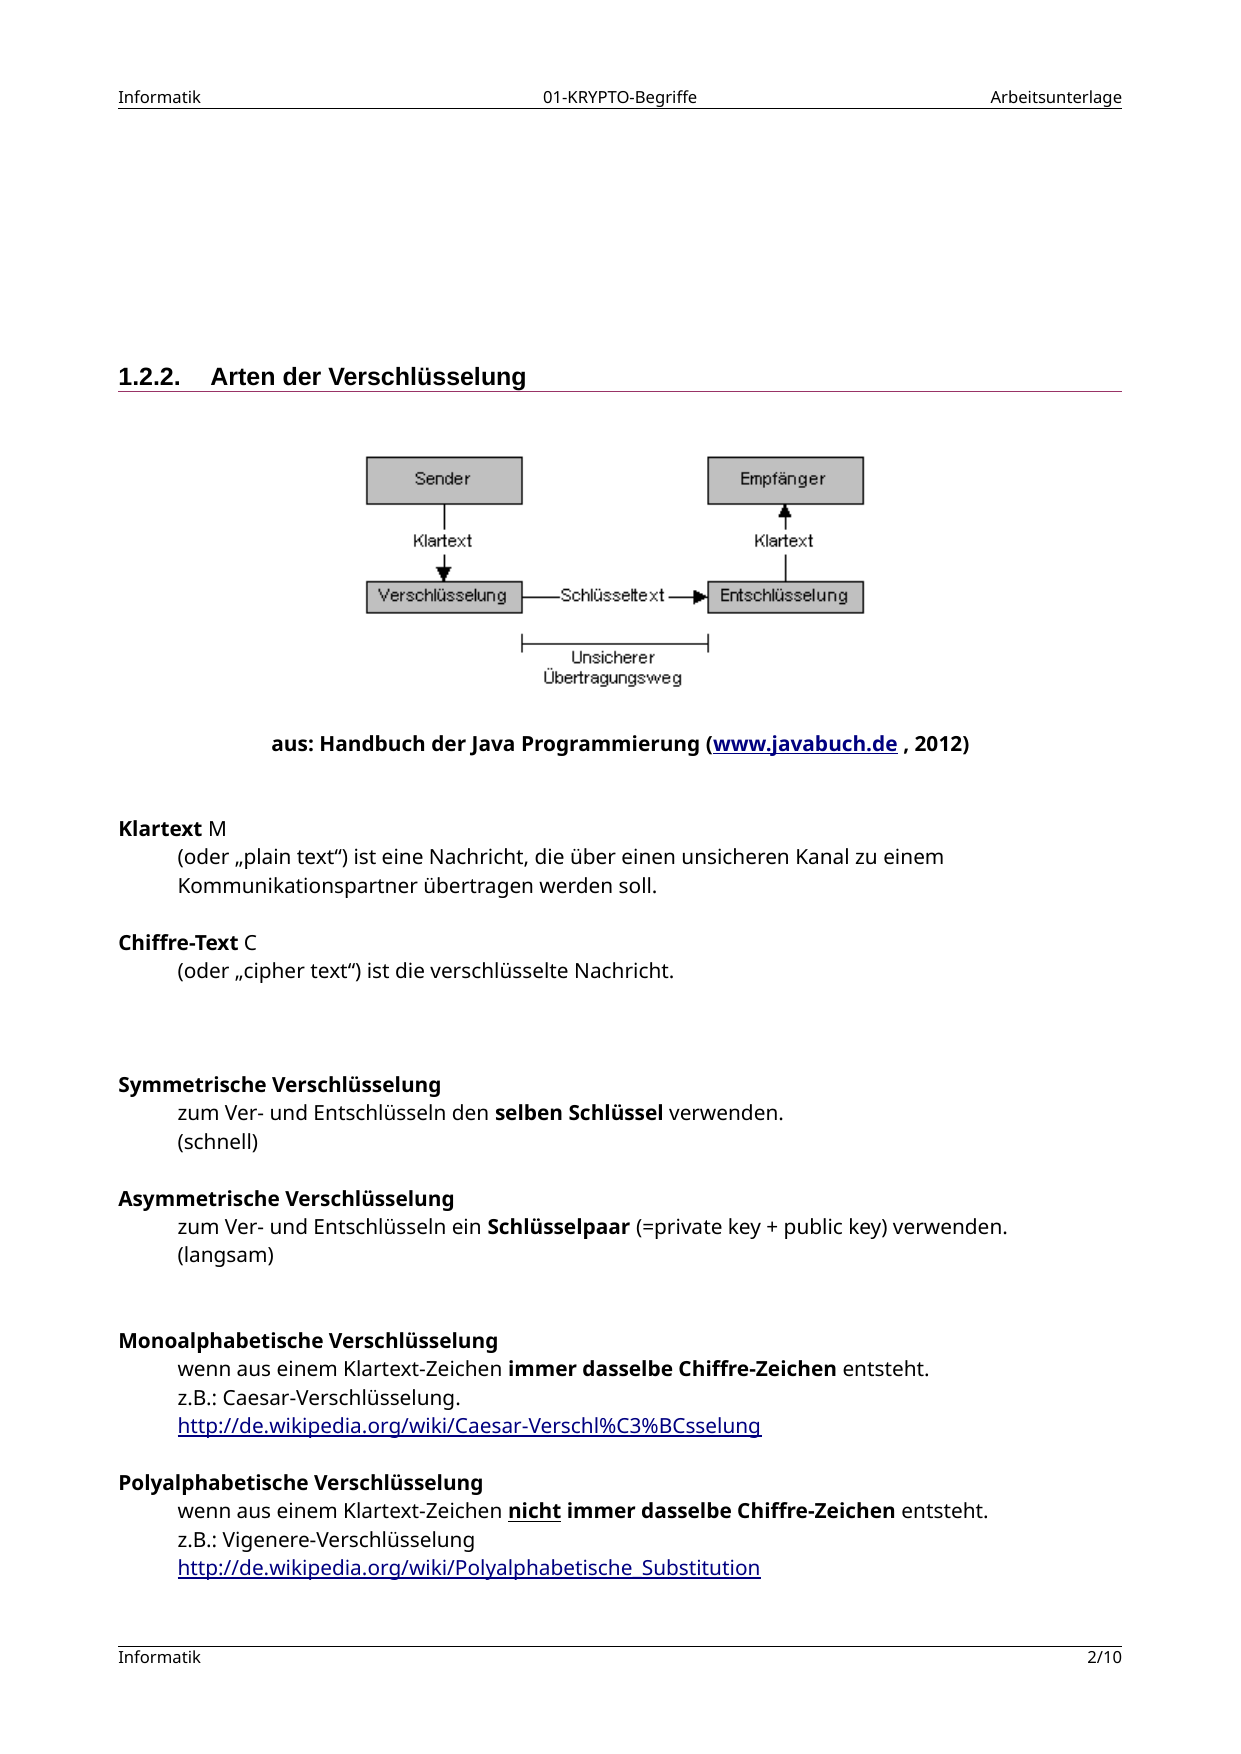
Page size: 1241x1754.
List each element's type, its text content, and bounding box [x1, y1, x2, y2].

list wenn aus einem Klartext-Zeichen immer dasselbe Chiffre-Zeichen entsteht. [177, 1354, 1122, 1383]
list aus: Handbuch der Java Programmierung (www.javabuch.de , 2012) [118, 729, 1122, 786]
list [177, 138, 1122, 223]
subtitle Symmetrische Verschlüsselung [118, 1070, 1122, 1098]
list z.B.: Vigenere-Verschlüsselung [177, 1525, 1122, 1553]
list (langsam) [177, 1241, 1122, 1326]
list (oder „cipher text“) ist die verschlüsselte Nachricht. [177, 956, 1122, 1013]
subtitle Arten der Verschlüsselung [118, 362, 1122, 391]
subtitle Chiffre-Text C [118, 928, 1122, 956]
list wenn aus einem Klartext-Zeichen nicht immer dasselbe Chiffre-Zeichen entsteht. [177, 1496, 1122, 1525]
subtitle Klartext M [118, 814, 1122, 842]
list zum Ver- und Entschlüsseln ein Schlüsselpaar (=private key + public key) verwenden. [177, 1212, 1122, 1241]
picture [355, 432, 886, 701]
list (schnell) [177, 1127, 1122, 1184]
list zum Ver- und Entschlüsseln den selben Schlüssel verwenden. [177, 1098, 1122, 1127]
subtitle Polyalphabetische Verschlüsselung [118, 1468, 1122, 1496]
list http://de.wikipedia.org/wiki/Caesar-Verschl%C3%BCsselung [177, 1411, 1122, 1439]
list z.B.: Caesar-Verschlüsselung. [177, 1383, 1122, 1411]
subtitle Monoalphabetische Verschlüsselung [118, 1326, 1122, 1354]
subtitle Asymmetrische Verschlüsselung [118, 1184, 1122, 1212]
list http://de.wikipedia.org/wiki/Polyalphabetische_Substitution [177, 1553, 1122, 1582]
list (oder „plain text“) ist eine Nachricht, die über einen unsicheren Kanal zu einem Kommunikationspartner übertragen werden soll. [177, 842, 1122, 928]
